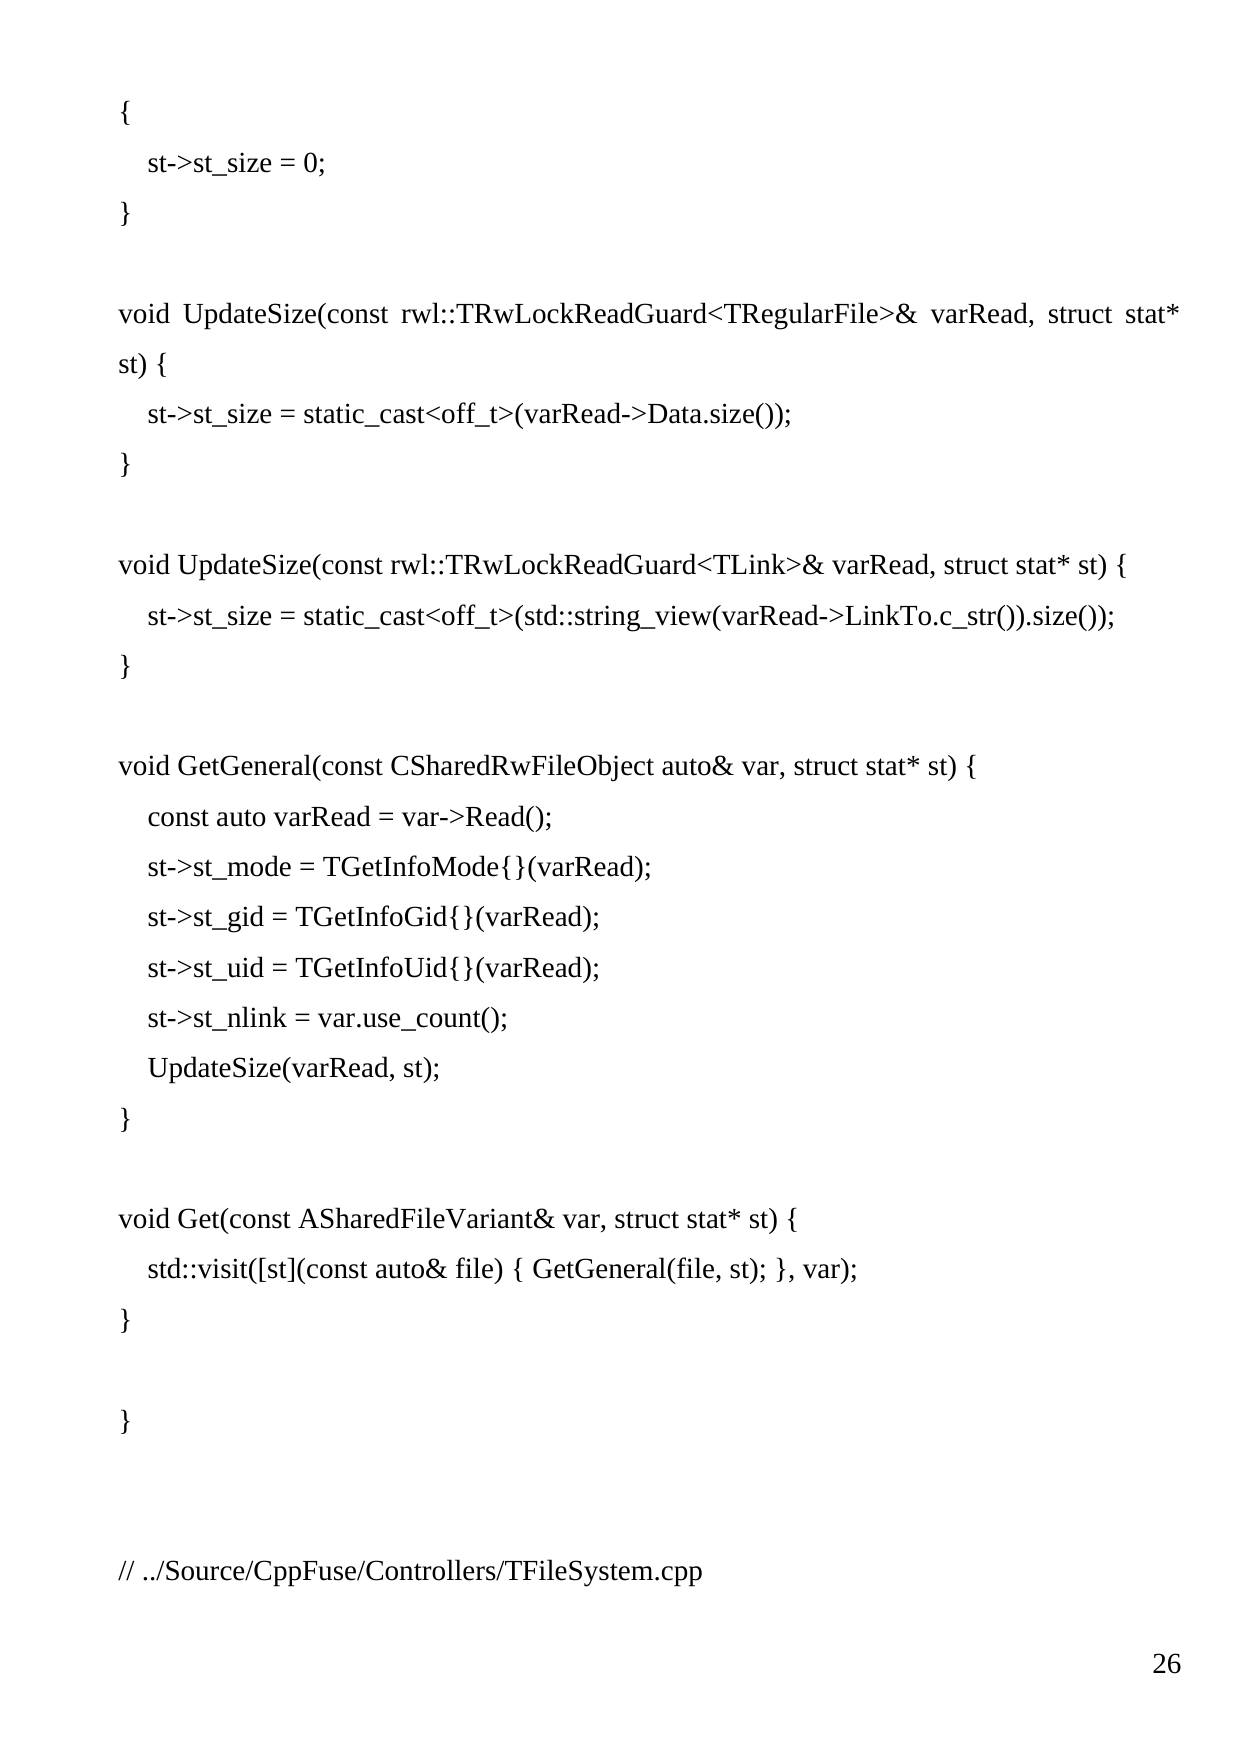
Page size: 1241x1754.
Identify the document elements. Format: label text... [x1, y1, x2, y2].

text st->st_size = 0; [118, 145, 1181, 178]
text UpdateSize(varRead, st); [118, 1050, 1181, 1084]
text } [118, 648, 1181, 681]
text } [118, 447, 1181, 480]
text st->st_size = static_cast<off_t>(varRead->Data.size()); [118, 396, 1181, 430]
text // ../Source/CppFuse/Controllers/TFileSystem.cpp [118, 1553, 1181, 1587]
text } [118, 1101, 1181, 1134]
text { [118, 94, 1181, 128]
text void GetGeneral(const CSharedRwFileObject auto& var, struct stat* st) { [118, 748, 1181, 782]
text st->st_nlink = var.use_count(); [118, 1000, 1181, 1034]
text void UpdateSize(const rwl::TRwLockReadGuard<TLink>& varRead, struct stat* st) { [118, 547, 1181, 581]
text std::visit([st](const auto& file) { GetGeneral(file, st); }, var); [118, 1252, 1181, 1285]
text void UpdateSize(const rwl::TRwLockReadGuard<TRegularFile>& varRead, struct stat* st) { [118, 296, 1181, 379]
text } [118, 195, 1181, 229]
text st->st_mode = TGetInfoMode{}(varRead); [118, 849, 1181, 883]
text st->st_size = static_cast<off_t>(std::string_view(varRead->LinkTo.c_str()).size()); [118, 598, 1181, 631]
text const auto varRead = var->Read(); [118, 799, 1181, 832]
text void Get(const ASharedFileVariant& var, struct stat* st) { [118, 1201, 1181, 1235]
text } [118, 1403, 1181, 1436]
text } [118, 1302, 1181, 1336]
text st->st_uid = TGetInfoUid{}(varRead); [118, 950, 1181, 983]
text st->st_gid = TGetInfoGid{}(varRead); [118, 899, 1181, 933]
